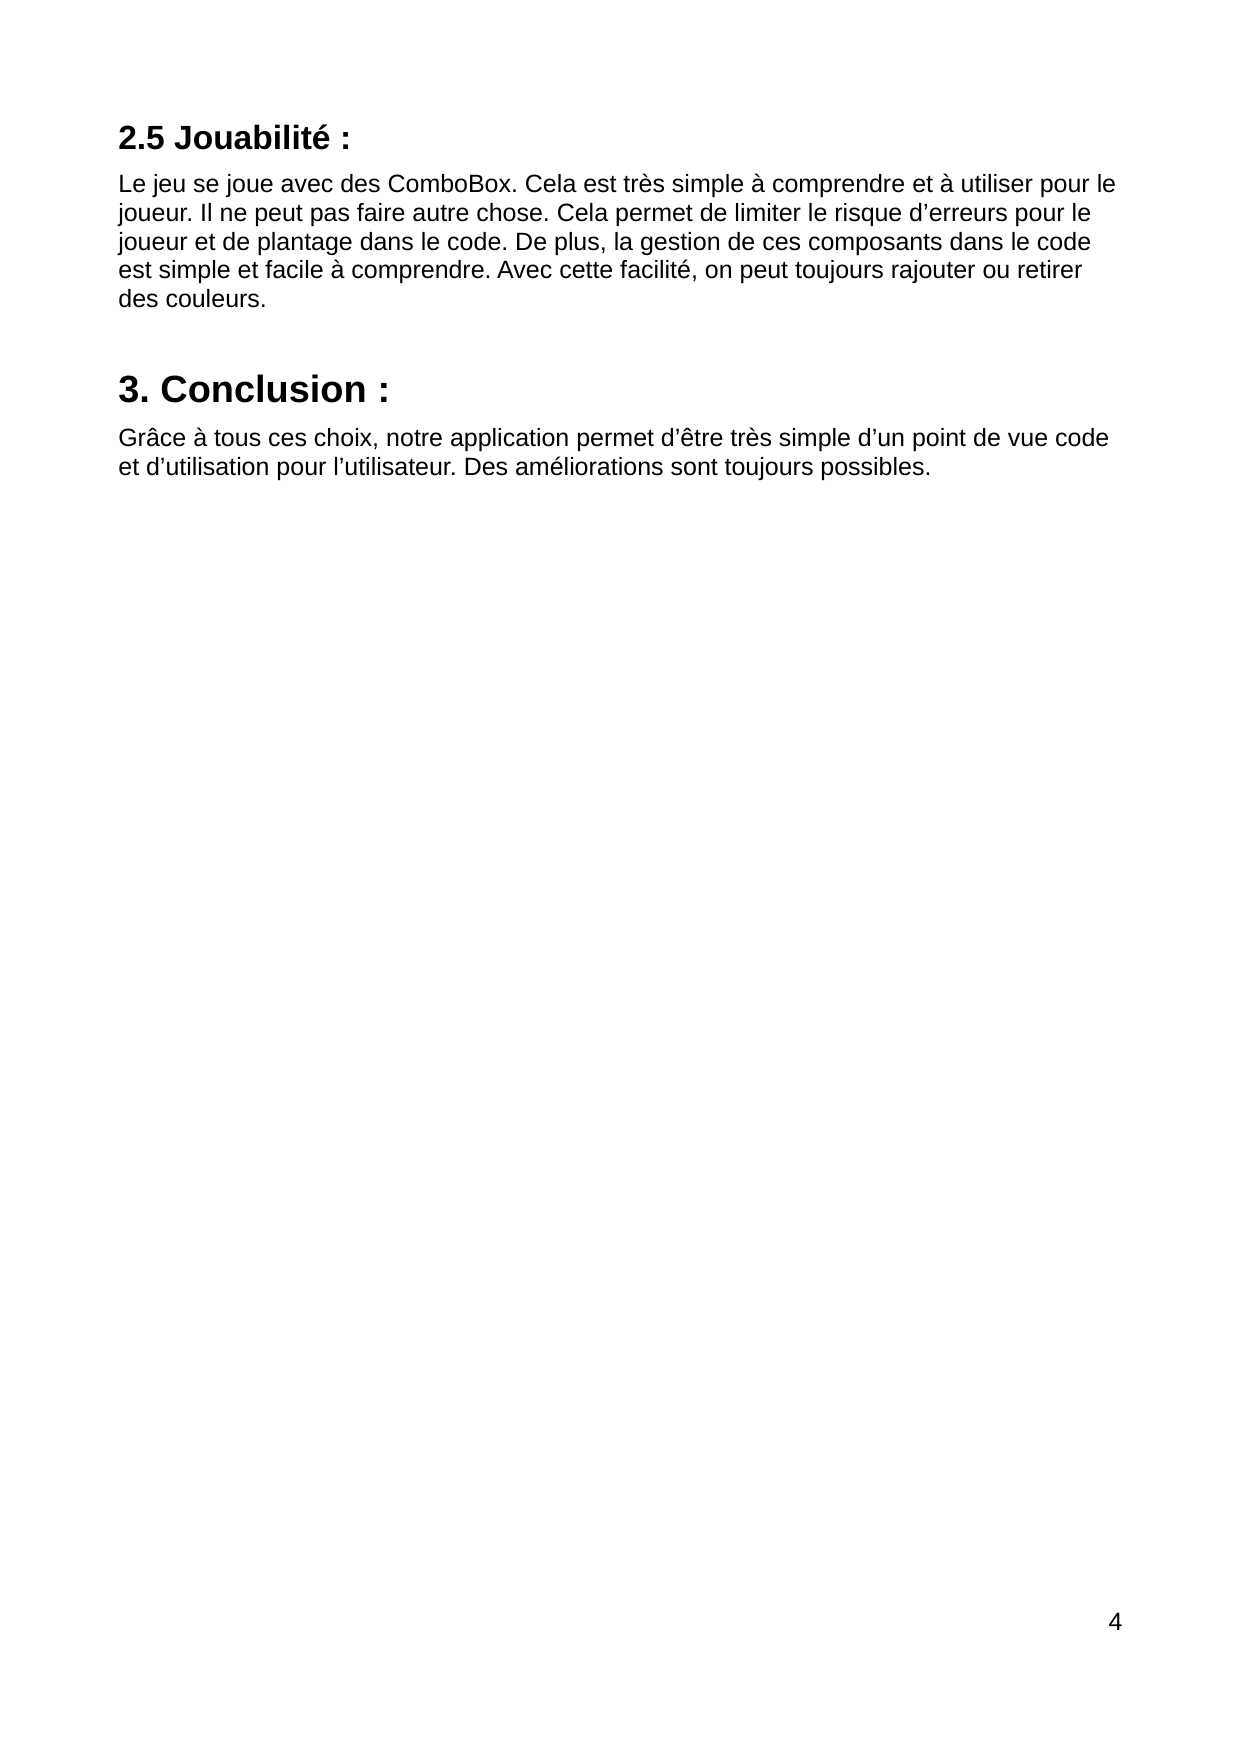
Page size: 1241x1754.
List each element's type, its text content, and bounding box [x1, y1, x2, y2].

text Grâce à tous ces choix, notre application permet d’être très simple d’un point de vue code et d’utilisation pour l’utilisateur. Des améliorations sont toujours possibles. [118, 423, 1122, 480]
subtitle 2.5 Jouabilité : [118, 118, 1122, 157]
subtitle 3. Conclusion : [118, 367, 1122, 410]
text Le jeu se joue avec des ComboBox. Cela est très simple à comprendre et à utiliser pour le joueur. Il ne peut pas faire autre chose. Cela permet de limiter le risque d’erreurs pour le joueur et de plantage dans le code. De plus, la gestion de ces composants dans le code est simple et facile à comprendre. Avec cette facilité, on peut toujours rajouter ou retirer des couleurs. [118, 169, 1122, 313]
